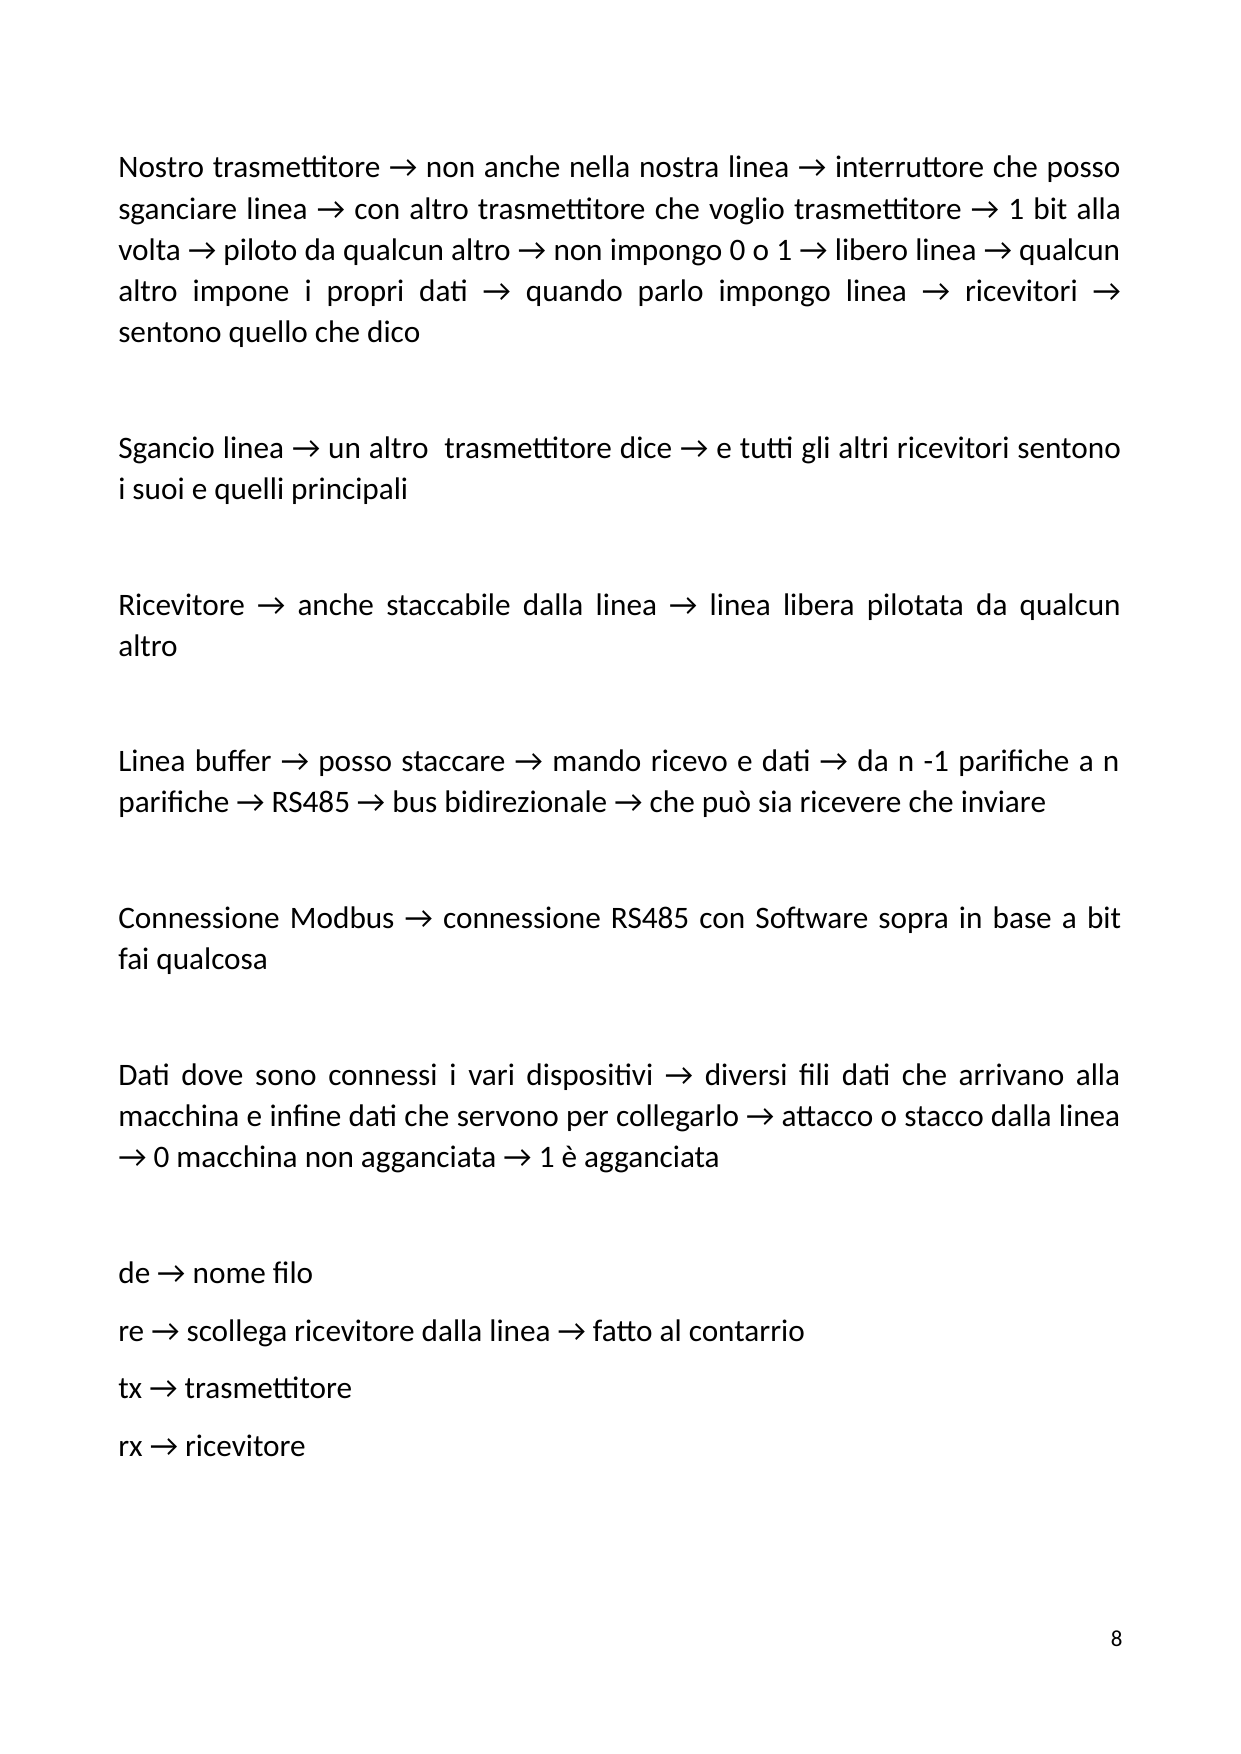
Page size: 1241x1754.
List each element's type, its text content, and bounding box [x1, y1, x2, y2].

text tx → trasmettitore [118, 1368, 1122, 1407]
text de → nome filo [118, 1253, 1122, 1291]
text Ricevitore → anche staccabile dalla linea → linea libera pilotata da qualcun altro [118, 584, 1122, 664]
text Dati dove sono connessi i vari dispositivi → diversi fili dati che arrivano alla macchina e infine dati che servono per collegarlo → attacco o stacco dalla linea → 0 macchina non agganciata → 1 è agganciata [118, 1055, 1122, 1175]
text Linea buffer → posso staccare → mando ricevo e dati → da n -1 parifiche a n parifiche → RS485 → bus bidirezionale → che può sia ricevere che inviare [118, 741, 1122, 821]
text Sgancio linea → un altro trasmettitore dice → e tutti gli altri ricevitori sentono i suoi e quelli principali [118, 428, 1122, 507]
text Nostro trasmettitore → non anche nella nostra linea → interruttore che posso sganciare linea → con altro trasmettitore che voglio trasmettitore → 1 bit alla volta → piloto da qualcun altro → non impongo 0 o 1 → libero linea → qualcun altro impone i propri dati → quando parlo impongo linea → ricevitori → sentono quello che dico [118, 148, 1122, 350]
text Connessione Modbus → connessione RS485 con Software sopra in base a bit fai qualcosa [118, 898, 1122, 977]
text rx → ricevitore [118, 1426, 1122, 1464]
text re → scollega ricevitore dalla linea → fatto al contarrio [118, 1311, 1122, 1349]
